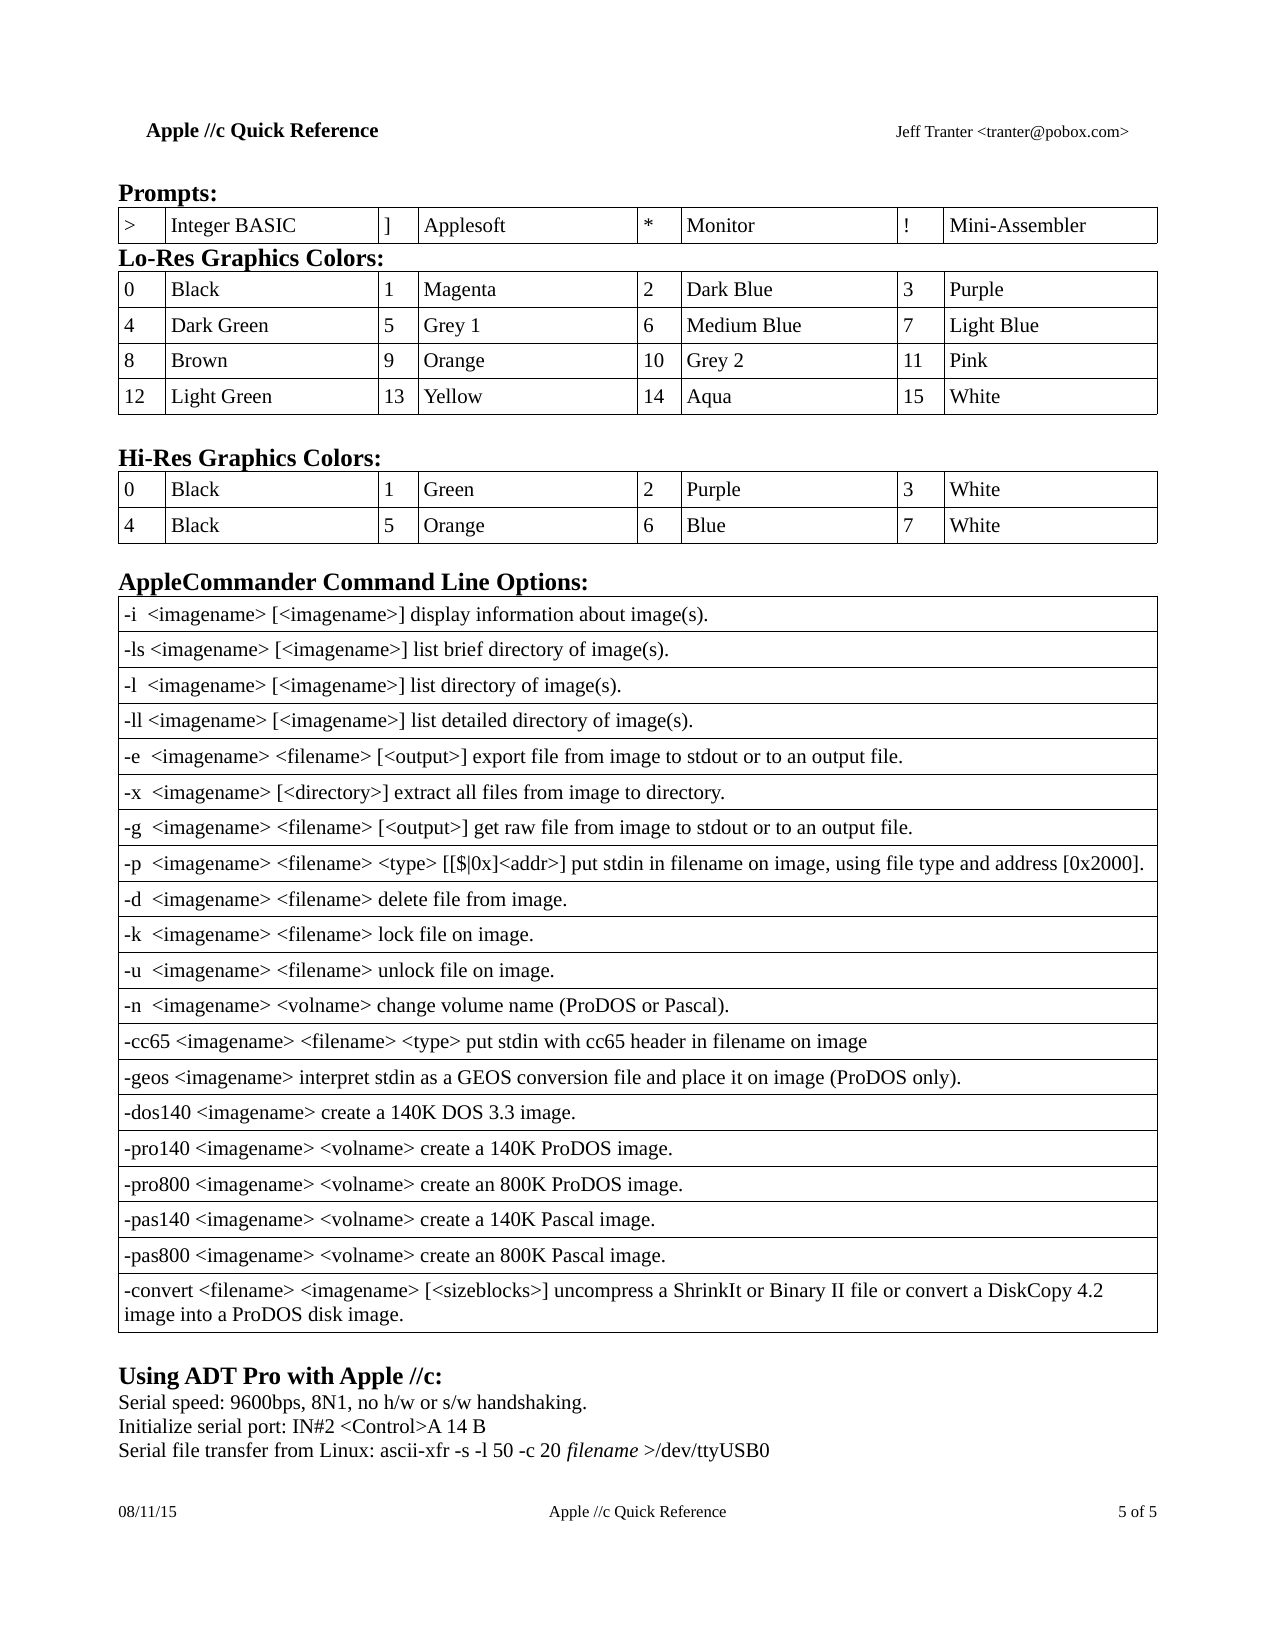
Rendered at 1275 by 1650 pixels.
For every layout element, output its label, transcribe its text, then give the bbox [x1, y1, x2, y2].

table_cell -pro140 <imagename> <volname> create a 140K ProDOS image. [119, 1131, 1157, 1166]
table_header 3 [898, 472, 944, 507]
text Serial file transfer from Linux: ascii-xfr -s -l 50 -c 20 filename >/dev/ttyUSB0 [118, 1438, 1157, 1462]
table_header Purple [682, 472, 897, 507]
table_cell -u <imagename> <filename> unlock file on image. [119, 953, 1157, 987]
table_cell Medium Blue [682, 308, 897, 343]
table_cell -g <imagename> <filename> [<output>] get raw file from image to stdout or to an output file. [119, 810, 1157, 845]
table_cell Black [166, 508, 378, 543]
table_header ] [379, 208, 418, 242]
table_cell 12 [119, 379, 165, 414]
table_header 0 [119, 272, 165, 307]
table_cell -d <imagename> <filename> delete file from image. [119, 882, 1157, 916]
table_cell -pro800 <imagename> <volname> create an 800K ProDOS image. [119, 1167, 1157, 1201]
table_header Black [166, 472, 378, 507]
table_cell -cc65 <imagename> <filename> <type> put stdin with cc65 header in filename on image [119, 1024, 1157, 1059]
table_cell -n <imagename> <volname> change volume name (ProDOS or Pascal). [119, 989, 1157, 1023]
table_header > [119, 208, 165, 242]
table_header Purple [945, 272, 1157, 307]
text Using ADT Pro with Apple //c: [118, 1361, 1157, 1390]
table_header Mini-Assembler [944, 208, 1157, 242]
table_cell Dark Green [166, 308, 378, 343]
table_cell White [945, 508, 1157, 543]
table_cell 14 [638, 379, 681, 414]
table_cell Brown [166, 344, 378, 378]
table_cell -l <imagename> [<imagename>] list directory of image(s). [119, 668, 1157, 702]
table_cell Light Blue [945, 308, 1157, 343]
table_cell 7 [898, 308, 944, 343]
table_cell 13 [379, 379, 418, 414]
table_cell 6 [638, 508, 681, 543]
table_cell 5 [379, 308, 418, 343]
text AppleCommander Command Line Options: [118, 567, 1157, 596]
text Hi-Res Graphics Colors: [118, 443, 1157, 471]
table_header ! [898, 208, 943, 242]
table_cell Yellow [419, 379, 637, 414]
table_cell -k <imagename> <filename> lock file on image. [119, 917, 1157, 952]
table_cell 11 [898, 344, 944, 378]
table_cell -convert <filename> <imagename> [<sizeblocks>] uncompress a ShrinkIt or Binary II file or convert a DiskCopy 4.2 image into a ProDOS disk image. [119, 1274, 1157, 1332]
table_cell 10 [638, 344, 681, 378]
table_cell Aqua [682, 379, 897, 414]
table_cell Pink [945, 344, 1157, 378]
table_cell 5 [379, 508, 418, 543]
table_header Black [166, 272, 378, 307]
text Prompts: [118, 178, 1157, 207]
table_cell -ls <imagename> [<imagename>] list brief directory of image(s). [119, 632, 1157, 667]
table_cell 6 [638, 308, 681, 343]
table_cell 4 [119, 508, 165, 543]
table_cell -pas140 <imagename> <volname> create a 140K Pascal image. [119, 1202, 1157, 1237]
table_cell -e <imagename> <filename> [<output>] export file from image to stdout or to an output file. [119, 739, 1157, 774]
table_cell Blue [682, 508, 897, 543]
table_header 2 [638, 272, 681, 307]
table_cell -p <imagename> <filename> <type> [[$|0x]<addr>] put stdin in filename on image, using file type and address [0x2000]. [119, 846, 1157, 881]
table_header * [638, 208, 681, 242]
table_cell -x <imagename> [<directory>] extract all files from image to directory. [119, 775, 1157, 809]
table_cell Orange [419, 508, 637, 543]
table_cell -dos140 <imagename> create a 140K DOS 3.3 image. [119, 1095, 1157, 1130]
text Initialize serial port: IN#2 <Control>A 14 B [118, 1414, 1157, 1438]
table_header Monitor [682, 208, 897, 242]
table_header 2 [638, 472, 681, 507]
table_cell -pas800 <imagename> <volname> create an 800K Pascal image. [119, 1238, 1157, 1272]
text Lo-Res Graphics Colors: [118, 244, 1157, 271]
table_cell -ll <imagename> [<imagename>] list detailed directory of image(s). [119, 704, 1157, 738]
table_cell Light Green [166, 379, 378, 414]
table_cell Grey 2 [682, 344, 897, 378]
table_cell White [945, 379, 1157, 414]
text Serial speed: 9600bps, 8N1, no h/w or s/w handshaking. [118, 1390, 1157, 1414]
table_header Green [419, 472, 637, 507]
table_cell 9 [379, 344, 418, 378]
table_cell -geos <imagename> interpret stdin as a GEOS conversion file and place it on image (ProDOS only). [119, 1060, 1157, 1094]
table_cell Orange [419, 344, 637, 378]
table_header 1 [379, 272, 418, 307]
table_cell Grey 1 [419, 308, 637, 343]
table_header White [945, 472, 1157, 507]
table_cell 15 [898, 379, 944, 414]
table_header Dark Blue [682, 272, 897, 307]
table_header 1 [379, 472, 418, 507]
table_header Magenta [419, 272, 637, 307]
table_header -i <imagename> [<imagename>] display information about image(s). [119, 597, 1157, 631]
table_cell 7 [898, 508, 944, 543]
table_header 3 [898, 272, 944, 307]
table_cell 4 [119, 308, 165, 343]
table_header Applesoft [419, 208, 637, 242]
table_header 0 [119, 472, 165, 507]
table_header Integer BASIC [166, 208, 378, 242]
table_cell 8 [119, 344, 165, 378]
